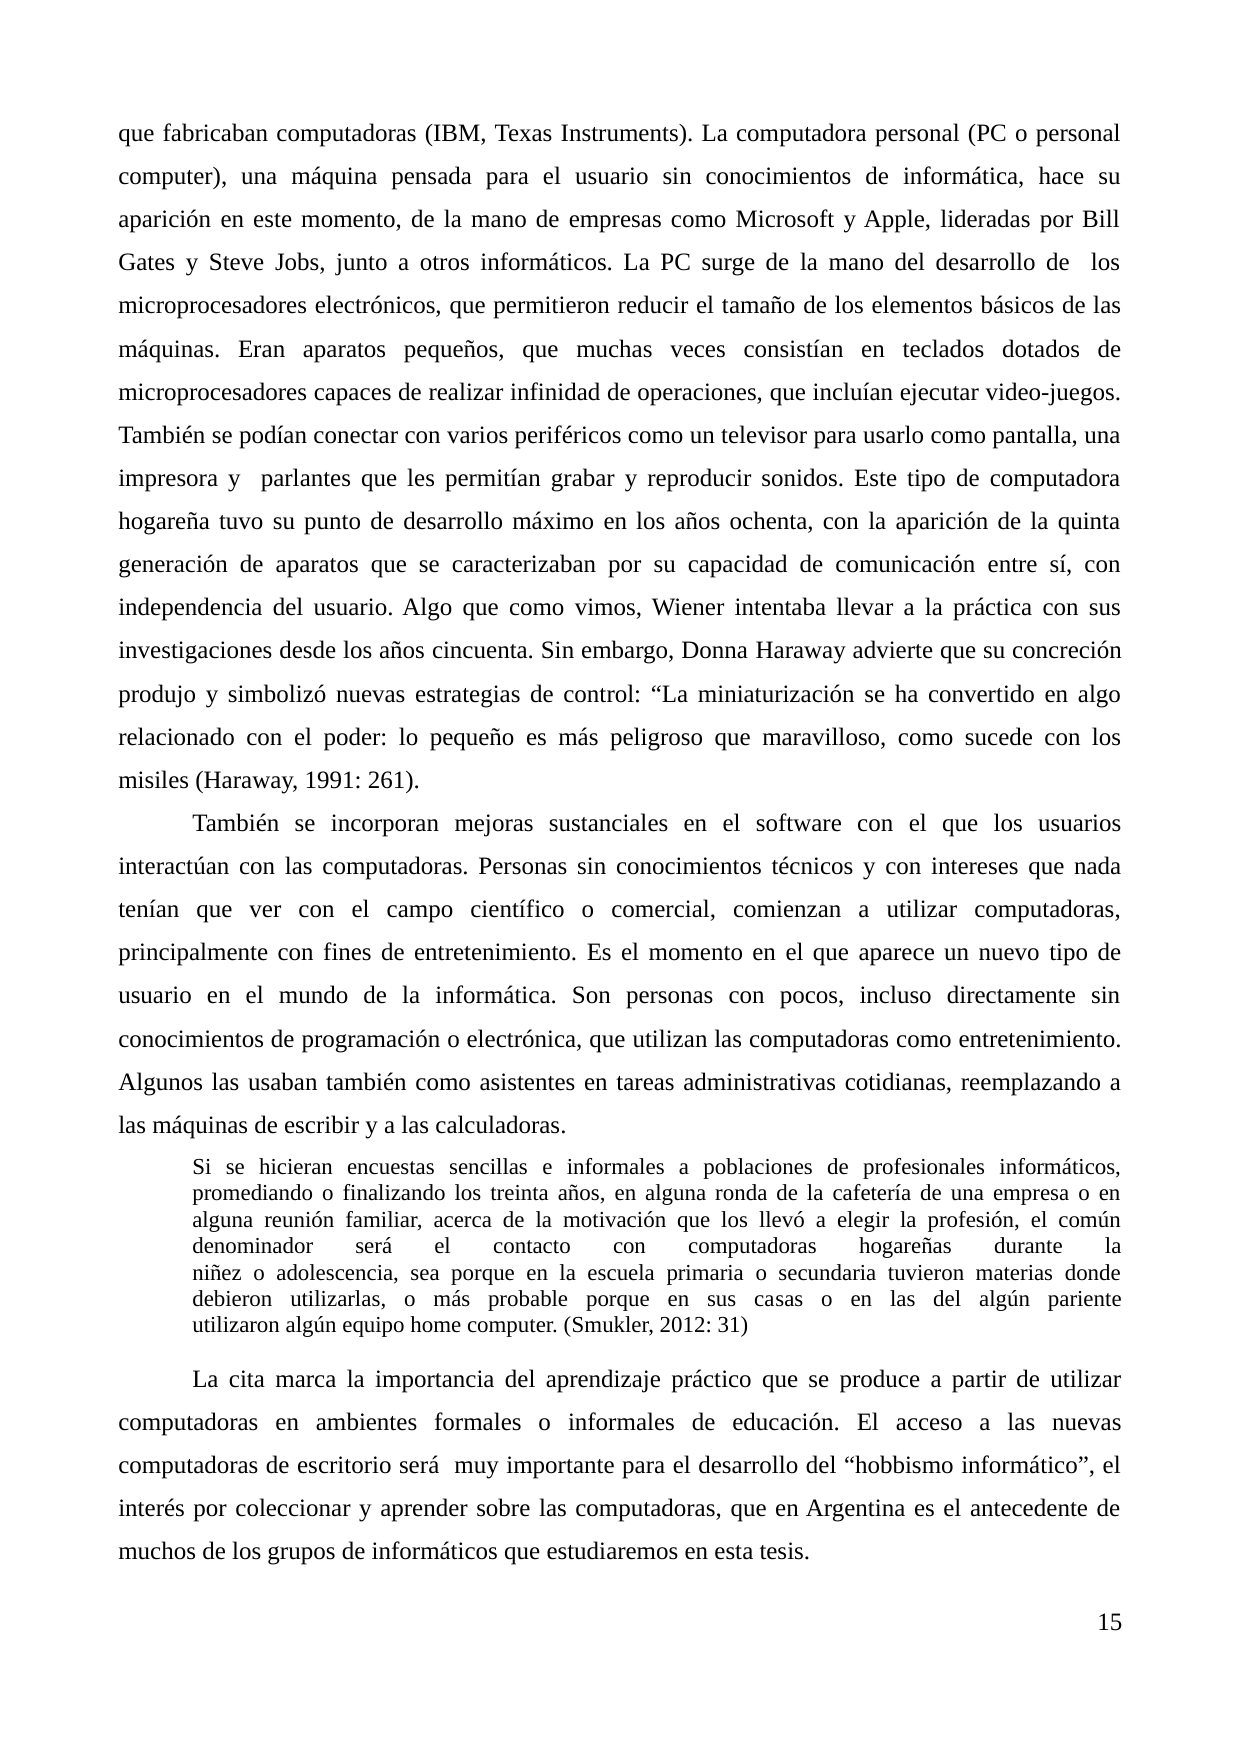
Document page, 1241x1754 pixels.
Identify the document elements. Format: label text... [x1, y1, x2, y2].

text Si se hicieran encuestas sencillas e informales a poblaciones de profesionales informáticos, promediando o finalizando los treinta años, en alguna ronda de la cafetería de una empresa o en alguna reunión familiar, acerca de la motivación que los llevó a elegir la profesión, el común denominador será el contacto con computadoras hogareñas durante la niñez o adolescencia, sea porque en la escuela primaria o secundaria tuvieron materias donde debieron utilizarlas, o más probable porque en sus casas o en las del algún pariente utilizaron algún equipo home computer. (Smukler, 2012: 31) [192, 1153, 1122, 1338]
text La cita marca la importancia del aprendizaje práctico que se produce a partir de utilizar computadoras en ambientes formales o informales de educación. El acceso a las nuevas computadoras de escritorio será muy importante para el desarrollo del “hobbismo informático”, el interés por coleccionar y aprender sobre las computadoras, que en Argentina es el antecedente de muchos de los grupos de informáticos que estudiaremos en esta tesis. [118, 1364, 1122, 1565]
text También se incorporan mejoras sustanciales en el software con el que los usuarios interactúan con las computadoras. Personas sin conocimientos técnicos y con intereses que nada tenían que ver con el campo científico o comercial, comienzan a utilizar computadoras, principalmente con fines de entretenimiento. Es el momento en el que aparece un nuevo tipo de usuario en el mundo de la informática. Son personas con pocos, incluso directamente sin conocimientos de programación o electrónica, que utilizan las computadoras como entretenimiento. Algunos las usaban también como asistentes en tareas administrativas cotidianas, reemplazando a las máquinas de escribir y a las calculadoras. [118, 808, 1122, 1139]
text que fabricaban computadoras (IBM, Texas Instruments). La computadora personal (PC o personal computer), una máquina pensada para el usuario sin conocimientos de informática, hace su aparición en este momento, de la mano de empresas como Microsoft y Apple, lideradas por Bill Gates y Steve Jobs, junto a otros informáticos. La PC surge de la mano del desarrollo de los microprocesadores electrónicos, que permitieron reducir el tamaño de los elementos básicos de las máquinas. Eran aparatos pequeños, que muchas veces consistían en teclados dotados de microprocesadores capaces de realizar infinidad de operaciones, que incluían ejecutar video-juegos. También se podían conectar con varios periféricos como un televisor para usarlo como pantalla, una impresora y parlantes que les permitían grabar y reproducir sonidos. Este tipo de computadora hogareña tuvo su punto de desarrollo máximo en los años ochenta, con la aparición de la quinta generación de aparatos que se caracterizaban por su capacidad de comunicación entre sí, con independencia del usuario. Algo que como vimos, Wiener intentaba llevar a la práctica con sus investigaciones desde los años cincuenta. Sin embargo, Donna Haraway advierte que su concreción produjo y simbolizó nuevas estrategias de control: “La miniaturización se ha convertido en algo relacionado con el poder: lo pequeño es más peligroso que maravilloso, como sucede con los misiles (Haraway, 1991: 261). [118, 118, 1122, 794]
